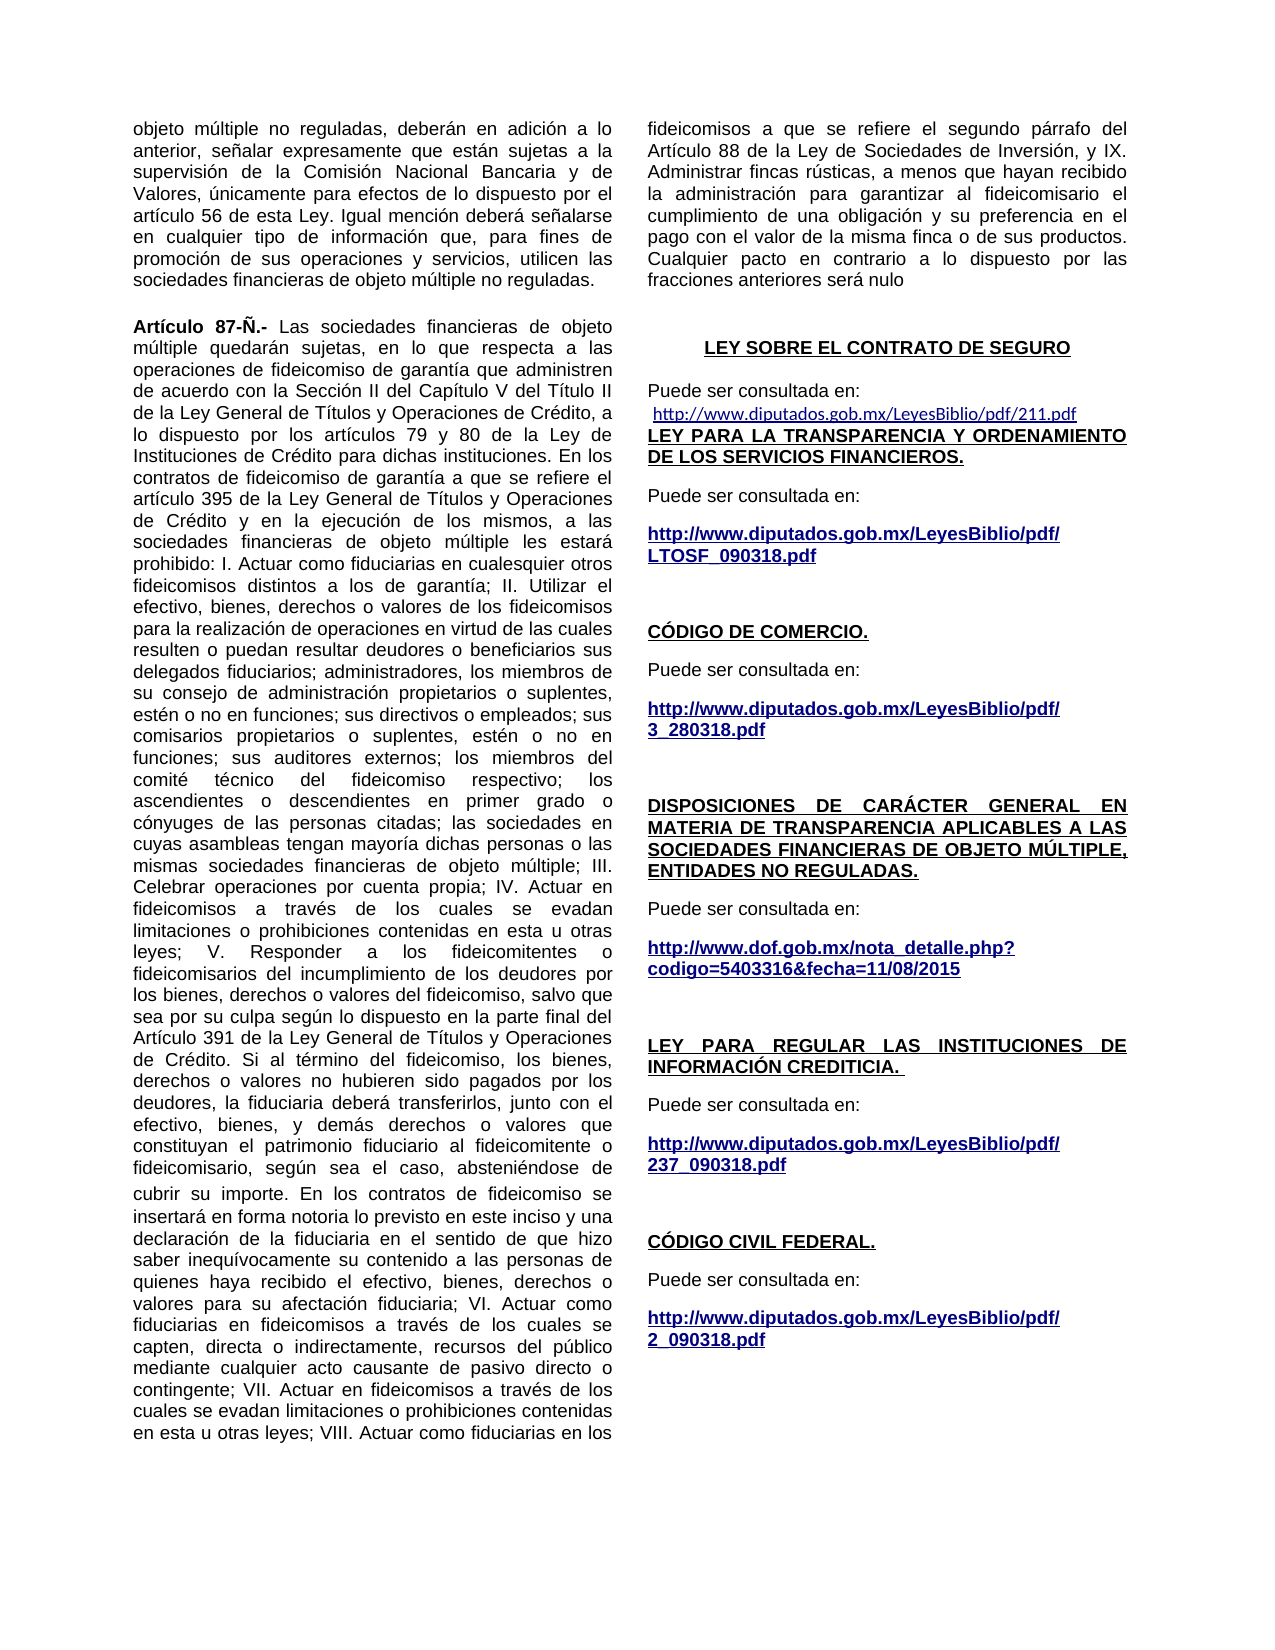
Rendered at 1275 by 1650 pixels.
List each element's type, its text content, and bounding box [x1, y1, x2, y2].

text CÓDIGO CIVIL FEDERAL. [647, 1231, 1127, 1252]
text Puede ser consultada en: [647, 898, 1127, 920]
text INFORMACIÓN CREDITICIA. [647, 1054, 1127, 1078]
text Puede ser consultada en: [647, 484, 1127, 506]
text http://www.diputados.gob.mx/LeyesBiblio/pdf/3_280318.pdf [647, 697, 1127, 740]
text http://www.dof.gob.mx/nota_detalle.php?codigo=5403316&fecha=11/08/2015 [647, 936, 1127, 979]
text fideicomisos a que se refiere el segundo párrafo del Artículo 88 de la Ley de Sociedades de Inversión, y IX. Administrar fincas rústicas, a menos que hayan recibido la administración para garantizar al fideicomisario el cumplimiento de una obligación y su preferencia en el pago con el valor de la misma finca o de sus productos. Cualquier pacto en contrario a lo dispuesto por las fracciones anteriores será nulo [647, 118, 1127, 291]
text Puede ser consultada en: [647, 1269, 1127, 1290]
text Puede ser consultada en: [647, 659, 1127, 681]
text DISPOSICIONES DE CARÁCTER GENERAL EN [647, 795, 1127, 814]
text Puede ser consultada en: [647, 380, 1127, 402]
text DE LOS SERVICIOS FINANCIEROS. [647, 445, 1127, 468]
text http://www.diputados.gob.mx/LeyesBiblio/pdf/2_090318.pdf [647, 1307, 1127, 1350]
text http://www.diputados.gob.mx/LeyesBiblio/pdf/211.pdf [647, 402, 1127, 425]
text objeto múltiple no reguladas, deberán en adición a lo anterior, señalar expresamente que están sujetas a la supervisión de la Comisión Nacional Bancaria y de Valores, únicamente para efectos de lo dispuesto por el artículo 56 de esta Ley. Igual mención deberá señalarse en cualquier tipo de información que, para fines de promoción de sus operaciones y servicios, utilicen las sociedades financieras de objeto múltiple no reguladas. [133, 118, 613, 291]
text http://www.diputados.gob.mx/LeyesBiblio/pdf/LTOSF_090318.pdf [647, 523, 1127, 566]
text LEY PARA LA TRANSPARENCIA Y ORDENAMIENTO [647, 425, 1127, 444]
text MATERIA DE TRANSPARENCIA APLICABLES A LAS [647, 815, 1127, 836]
text http://www.diputados.gob.mx/LeyesBiblio/pdf/237_090318.pdf [647, 1132, 1127, 1176]
text Puede ser consultada en: [647, 1094, 1127, 1116]
text LEY PARA REGULAR LAS INSTITUCIONES DE [647, 1034, 1127, 1053]
text CÓDIGO DE COMERCIO. [647, 621, 1127, 642]
text ENTIDADES NO REGULADAS. [647, 858, 1127, 882]
text Artículo 87-Ñ.- Las sociedades financieras de objeto múltiple quedarán sujetas, en lo que respecta a las operaciones de fideicomiso de garantía que administren de acuerdo con la Sección II del Capítulo V del Título II de la Ley General de Títulos y Operaciones de Crédito, a lo dispuesto por los artículos 79 y 80 de la Ley de Instituciones de Crédito para dichas instituciones. En los contratos de fideicomiso de garantía a que se refiere el artículo 395 de la Ley General de Títulos y Operaciones de Crédito y en la ejecución de los mismos, a las sociedades financieras de objeto múltiple les estará prohibido: I. Actuar como fiduciarias en cualesquier otros fideicomisos distintos a los de garantía; II. Utilizar el efectivo, bienes, derechos o valores de los fideicomisos para la realización de operaciones en virtud de las cuales resulten o puedan resultar deudores o beneficiarios sus delegados fiduciarios; administradores, los miembros de su consejo de administración propietarios o suplentes, estén o no en funciones; sus directivos o empleados; sus comisarios propietarios o suplentes, estén o no en funciones; sus auditores externos; los miembros del comité técnico del fideicomiso respectivo; los ascendientes o descendientes en primer grado o cónyuges de las personas citadas; las sociedades en cuyas asambleas tengan mayoría dichas personas o las mismas sociedades financieras de objeto múltiple; III. Celebrar operaciones por cuenta propia; IV. Actuar en fideicomisos a través de los cuales se evadan limitaciones o prohibiciones contenidas en esta u otras leyes; V. Responder a los fideicomitentes o fideicomisarios del incumplimiento de los deudores por los bienes, derechos o valores del fideicomiso, salvo que sea por su culpa según lo dispuesto en la parte final del Artículo 391 de la Ley General de Títulos y Operaciones de Crédito. Si al término del fideicomiso, los bienes, derechos o valores no hubieren sido pagados por los deudores, la fiduciaria deberá transferirlos, junto con el efectivo, bienes, y demás derechos o valores que constituyan el patrimonio fiduciario al fideicomitente o fideicomisario, según sea el caso, absteniéndose de cubrir su importe. En los contratos de fideicomiso se insertará en forma notoria lo previsto en este inciso y una declaración de la fiduciaria en el sentido de que hizo saber inequívocamente su contenido a las personas de quienes haya recibido el efectivo, bienes, derechos o valores para su afectación fiduciaria; VI. Actuar como fiduciarias en fideicomisos a través de los cuales se capten, directa o indirectamente, recursos del público mediante cualquier acto causante de pasivo directo o contingente; VII. Actuar en fideicomisos a través de los cuales se evadan limitaciones o prohibiciones contenidas en esta u otras leyes; VIII. Actuar como fiduciarias en los [133, 316, 613, 1443]
text LEY SOBRE EL CONTRATO DE SEGURO [647, 337, 1127, 359]
text SOCIEDADES FINANCIERAS DE OBJETO MÚLTIPLE, [647, 837, 1127, 857]
